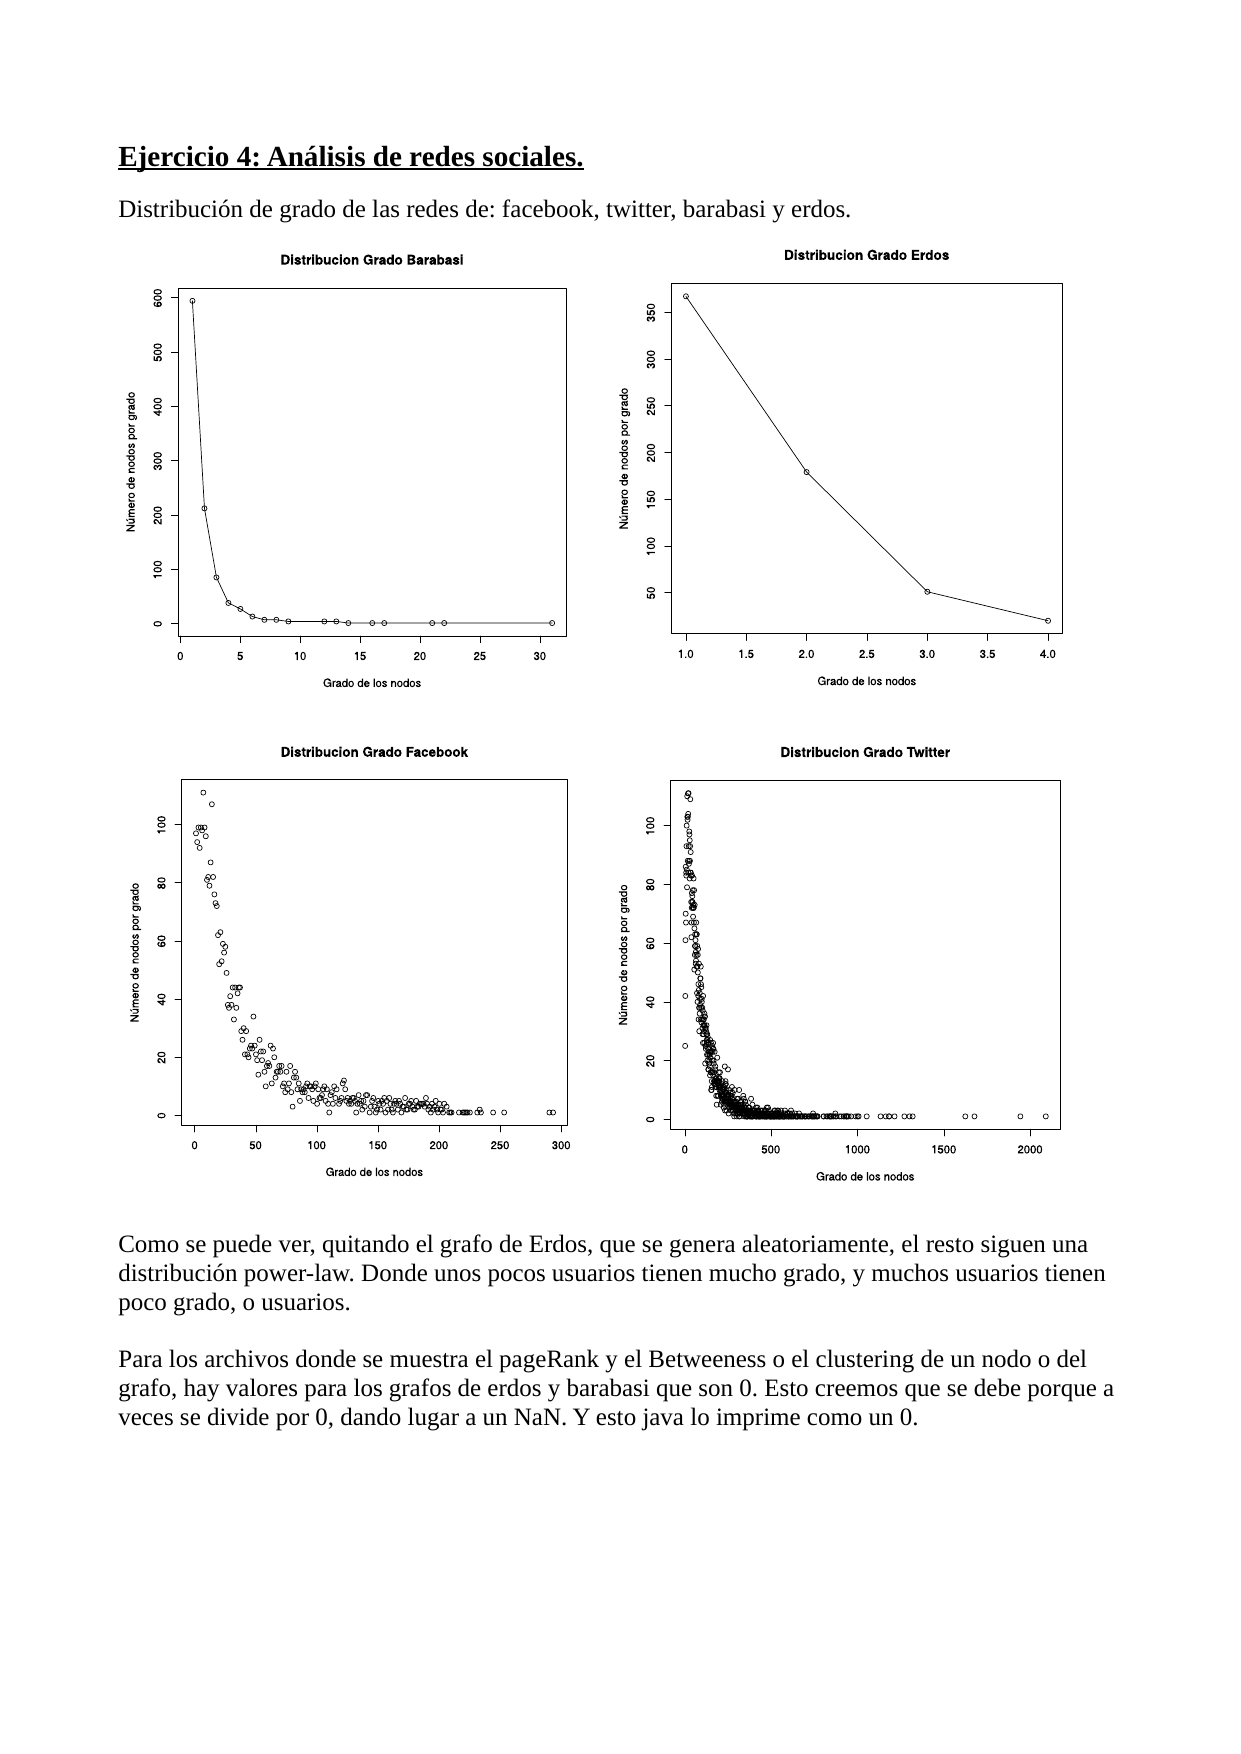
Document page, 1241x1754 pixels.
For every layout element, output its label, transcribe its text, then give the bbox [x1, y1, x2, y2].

text Como se puede ver, quitando el grafo de Erdos, que se genera aleatoriamente, el resto siguen una distribución power-law. Donde unos pocos usuarios tienen mucho grado, y muchos usuarios tienen poco grado, o usuarios. [118, 1229, 1122, 1315]
text Para los archivos donde se muestra el pageRank y el Betweeness o el clustering de un nodo o del grafo, hay valores para los grafos de erdos y barabasi que son 0. Esto creemos que se debe porque a veces se divide por 0, dando lugar a un NaN. Y esto java lo imprime como un 0. [118, 1344, 1122, 1430]
text Ejercicio 4: Análisis de redes sociales. [118, 139, 1122, 172]
text Distribución de grado de las redes de: facebook, twitter, barabasi y erdos. [118, 194, 1122, 223]
